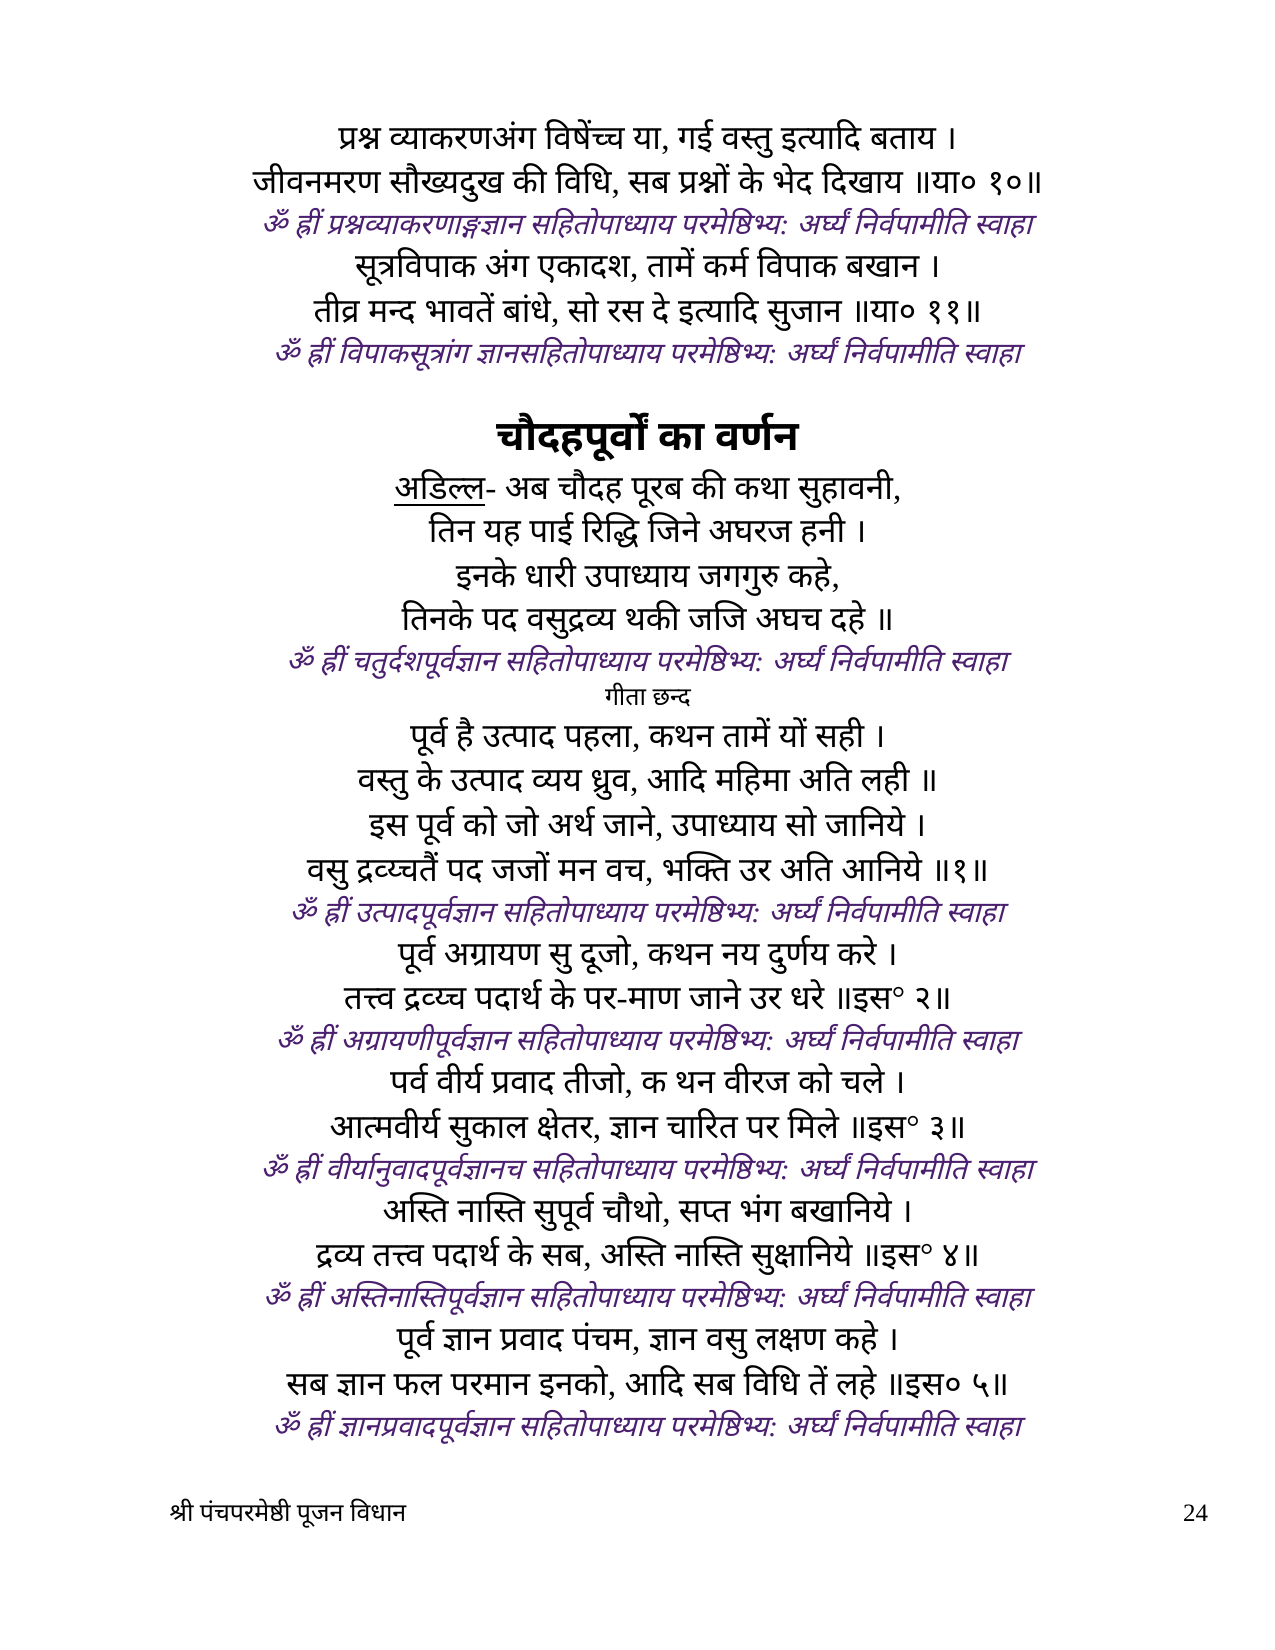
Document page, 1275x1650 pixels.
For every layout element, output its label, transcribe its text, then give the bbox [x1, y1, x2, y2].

text प्रश्न व्याकरणअंग विषेंच्च या, गई वस्तु इत्यादि बताय । जीवनमरण सौख्यदुख की विधि, सब प्रश्नों के भेद दिखाय ॥या० १०॥ ॐ ह्रीं प्रश्नव्याकरणाङ्गज्ञान सहितोपाध्याय परमेष्ठिभ्य: अर्घ्यं निर्वपामीति स्वाहा सूत्रविपाक अंग एकादश, तामें कर्म विपाक बखान । तीव्र मन्द भावतें बांधे, सो रस दे इत्यादि सुजान ॥या० ११॥ ॐ ह्रीं विपाकसूत्रांग ज्ञानसहितोपाध्याय परमेष्ठिभ्य: अर्घ्यं निर्वपामीति स्वाहा [87, 118, 1208, 375]
text चौदहपूर्वों का वर्णन अडिल्ल- अब चौदह पूरब की कथा सुहावनी, तिन यह पाई रिद्धि जिने अघरज हनी । इनके धारी उपाध्याय जगगुरु कहे, तिनके पद वसुद्रव्य थकी जजि अघच दहे ॥ ॐ ह्रीं चतुर्दशपूर्वज्ञान सहितोपाध्याय परमेष्ठिभ्य: अर्घ्यं निर्वपामीति स्वाहा गीता छन्द पूर्व है उत्पाद पहला, कथन तामें यों सही । वस्तु के उत्पाद व्यय ध्रुव, आदि महिमा अति लही ॥ इस पूर्व को जो अर्थ जाने, उपाध्याय सो जानिये । वसु द्रव्य्चतैं पद जजों मन वच, भक्ति उर अति आनिये ॥१॥ ॐ ह्रीं उत्पादपूर्वज्ञान सहितोपाध्याय परमेष्ठिभ्य: अर्घ्यं निर्वपामीति स्वाहा पूर्व अग्रायण सु दूजो, कथन नय दुर्णय करे । तत्त्व द्रव्य्च पदार्थ के पर-माण जाने उर धरे ॥इस° २॥ ॐ ह्रीं अग्रायणीपूर्वज्ञान सहितोपाध्याय परमेष्ठिभ्य: अर्घ्यं निर्वपामीति स्वाहा पर्व वीर्य प्रवाद तीजो, क थन वीरज को चले । आत्मवीर्य सुकाल क्षेतर, ज्ञान चारित पर मिले ॥इस° ३॥ ॐ ह्रीं वीर्यानुवादपूर्वज्ञानच सहितोपाध्याय परमेष्ठिभ्य: अर्घ्यं निर्वपामीति स्वाहा अस्ति नास्ति सुपूर्व चौथो, सप्त भंग बखानिये । द्रव्य तत्त्व पदार्थ के सब, अस्ति नास्ति सुक्षानिये ॥इस° ४॥ ॐ ह्रीं अस्तिनास्तिपूर्वज्ञान सहितोपाध्याय परमेष्ठिभ्य: अर्घ्यं निर्वपामीति स्वाहा पूर्व ज्ञान प्रवाद पंचम, ज्ञान वसु लक्षण कहे । सब ज्ञान फल परमान इनको, आदि सब विधि तें लहे ॥इस० ५॥ ॐ ह्रीं ज्ञानप्रवादपूर्वज्ञान सहितोपाध्याय परमेष्ठिभ्य: अर्घ्यं निर्वपामीति स्वाहा [87, 375, 1208, 1448]
